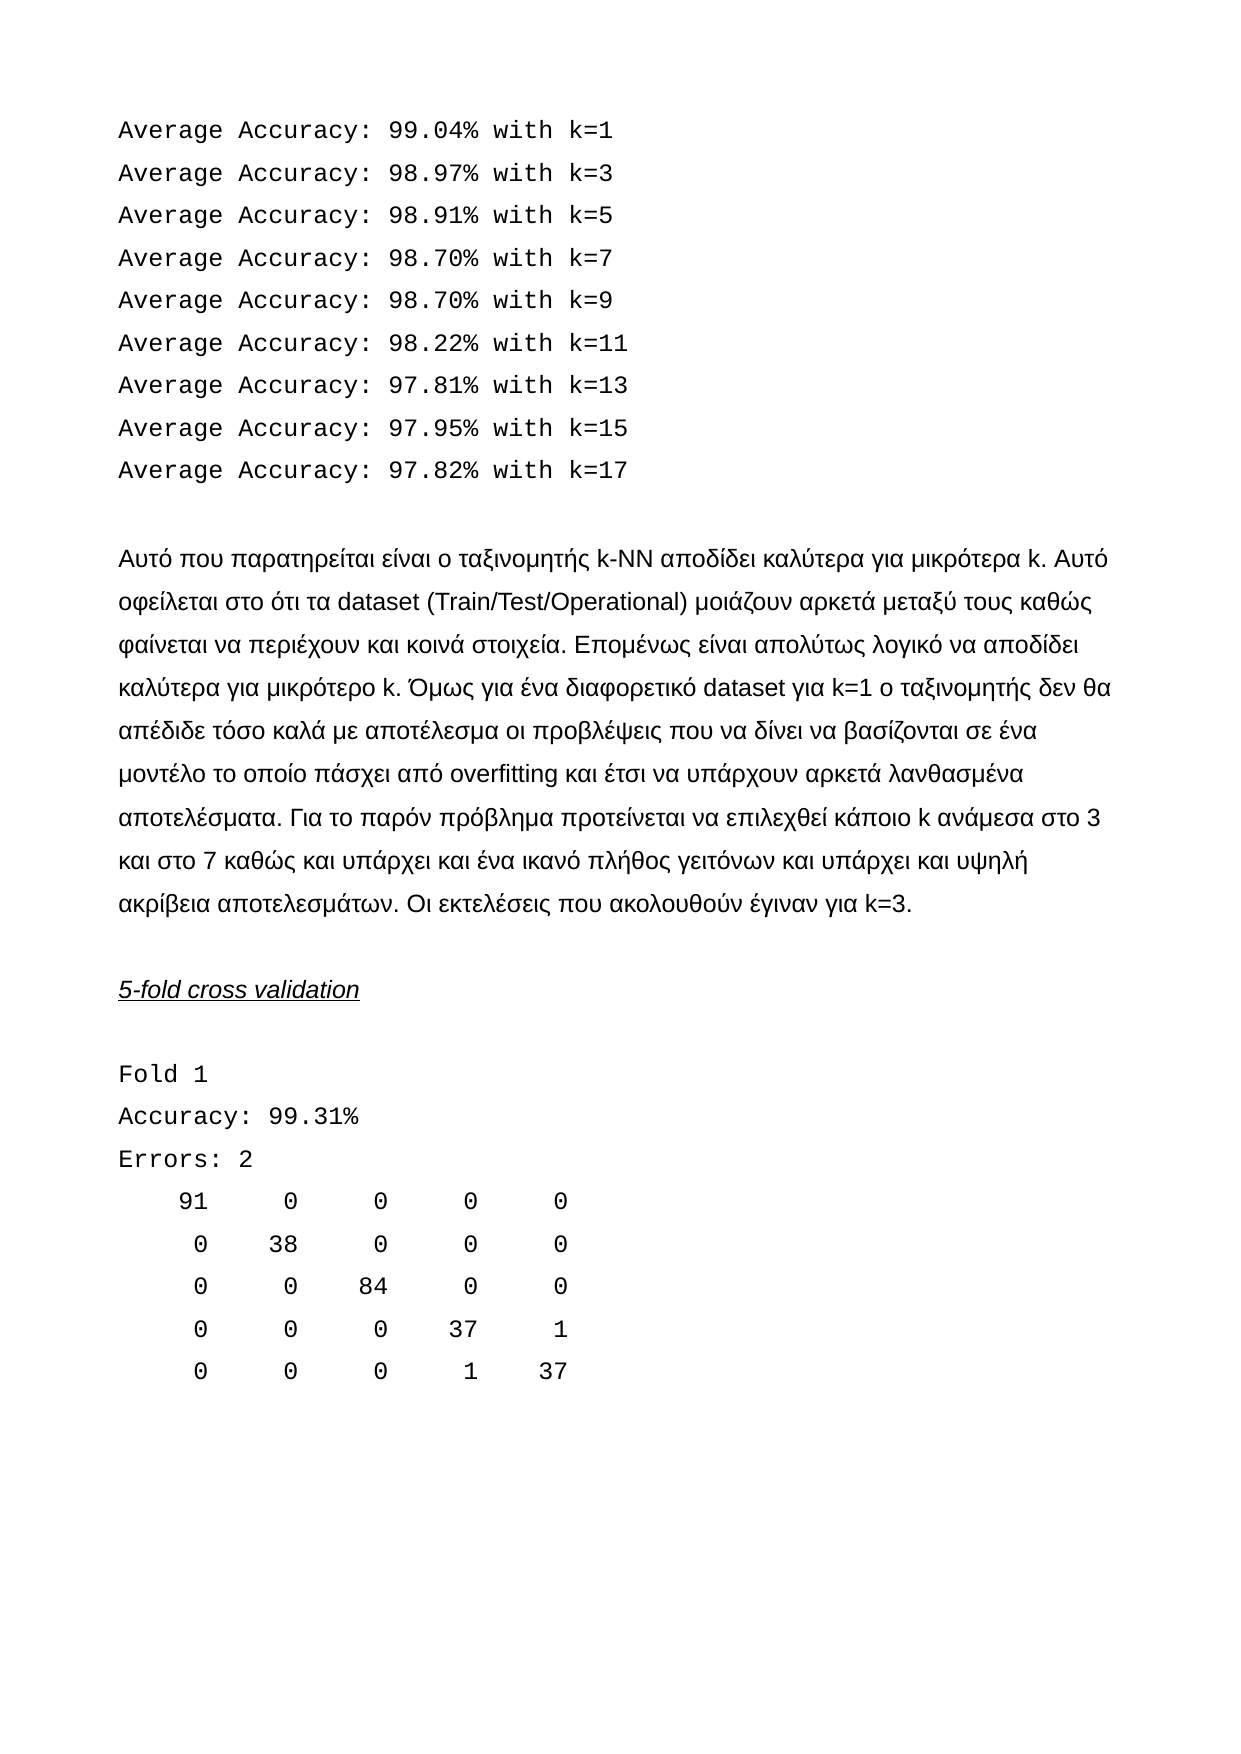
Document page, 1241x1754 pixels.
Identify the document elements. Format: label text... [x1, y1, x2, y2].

text Average Accuracy: 98.22% with k=11 [118, 331, 1122, 359]
text Average Accuracy: 99.04% with k=1 [118, 118, 1122, 146]
text Fold 1 [118, 1061, 1122, 1089]
text Αυτό που παρατηρείται είναι ο ταξινομητής k-NN αποδίδει καλύτερα για μικρότερα k. Αυτό οφείλεται στο ότι τα dataset (Train/Test/Operational) μοιάζουν αρκετά μεταξύ τους καθώς φαίνεται να περιέχουν και κοινά στοιχεία. Επομένως είναι απολύτως λογικό να αποδίδει καλύτερα για μικρότερο k. Όμως για ένα διαφορετικό dataset για k=1 ο ταξινομητής δεν θα απέδιδε τόσο καλά με αποτέλεσμα οι προβλέψεις που να δίνει να βασίζονται σε ένα μοντέλο το οποίο πάσχει από overfitting και έτσι να υπάρχουν αρκετά λανθασμένα αποτελέσματα. Για το παρόν πρόβλημα προτείνεται να επιλεχθεί κάποιο k ανάμεσα στο 3 και στο 7 καθώς και υπάρχει και ένα ικανό πλήθος γειτόνων και υπάρχει και υψηλή ακρίβεια αποτελεσμάτων. Οι εκτελέσεις που ακολουθούν έγιναν για k=3. [118, 544, 1122, 917]
text Average Accuracy: 98.97% with k=3 [118, 161, 1122, 189]
text 0 38 0 0 0 [118, 1231, 1122, 1259]
text Average Accuracy: 98.70% with k=9 [118, 288, 1122, 316]
text 5-fold cross validation [118, 975, 1122, 1004]
text Average Accuracy: 97.95% with k=15 [118, 416, 1122, 444]
text Average Accuracy: 98.91% with k=5 [118, 203, 1122, 231]
text 0 0 0 37 1 [118, 1316, 1122, 1344]
text Average Accuracy: 98.70% with k=7 [118, 246, 1122, 274]
text 91 0 0 0 0 [118, 1189, 1122, 1217]
text 0 0 84 0 0 [118, 1274, 1122, 1302]
text Errors: 2 [118, 1146, 1122, 1174]
text Accuracy: 99.31% [118, 1104, 1122, 1132]
text Average Accuracy: 97.81% with k=13 [118, 373, 1122, 401]
text Average Accuracy: 97.82% with k=17 [118, 458, 1122, 486]
text 0 0 0 1 37 [118, 1359, 1122, 1387]
